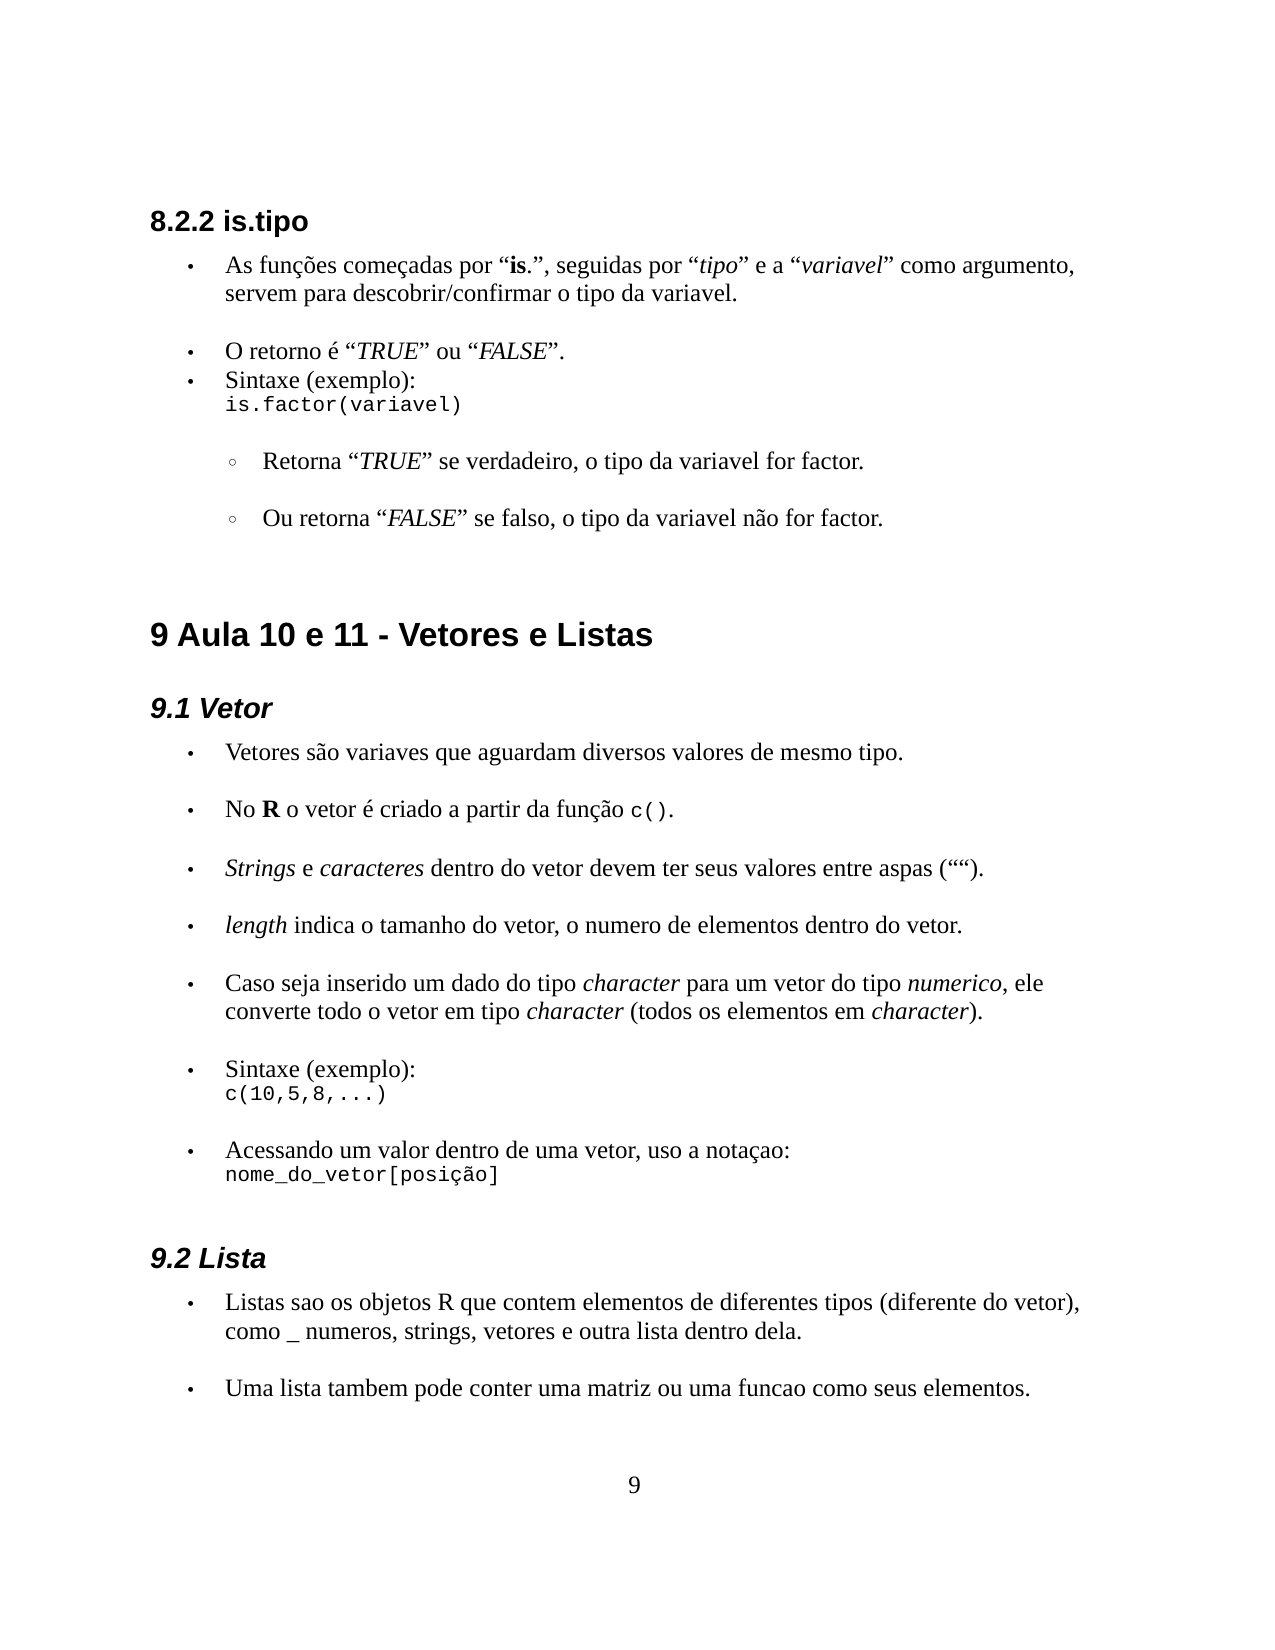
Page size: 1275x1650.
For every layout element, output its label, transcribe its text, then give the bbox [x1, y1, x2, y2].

subtitle 9.1 Vetor [150, 691, 1125, 724]
list Caso seja inserido um dado do tipo character para um vetor do tipo numerico, ele converte todo o vetor em tipo character (todos os elementos em character). [187, 968, 1125, 1054]
list Listas sao os objetos R que contem elementos de diferentes tipos (diferente do vetor), como _ numeros, strings, vetores e outra lista dentro dela. [187, 1287, 1125, 1373]
list O retorno é “TRUE” ou “FALSE”. [187, 336, 1125, 365]
list Acessando um valor dentro de uma vetor, uso a notaçao: nome_do_vetor[posição] [187, 1135, 1125, 1216]
list No R o vetor é criado a partir da função c(). [187, 794, 1125, 853]
list length indica o tamanho do vetor, o numero de elementos dentro do vetor. [187, 910, 1125, 968]
list Sintaxe (exemplo): is.factor(variavel) [187, 365, 1125, 446]
subtitle 9 Aula 10 e 11 - Vetores e Listas [150, 615, 1125, 653]
list [225, 150, 1125, 179]
list As funções começadas por “is.”, seguidas por “tipo” e a “variavel” como argumento, servem para descobrir/confirmar o tipo da variavel. [187, 250, 1125, 336]
list Strings e caracteres dentro do vetor devem ter seus valores entre aspas (““). [187, 853, 1125, 910]
list Retorna “TRUE” se verdadeiro, o tipo da variavel for factor. [225, 446, 1125, 503]
subtitle 8.2.2 is.tipo [150, 204, 1125, 237]
list Uma lista tambem pode conter uma matriz ou uma funcao como seus elementos. [187, 1373, 1125, 1431]
list Sintaxe (exemplo): c(10,5,8,...) [187, 1054, 1125, 1135]
subtitle 9.2 Lista [150, 1241, 1125, 1275]
list Vetores são variaves que aguardam diversos valores de mesmo tipo. [187, 737, 1125, 794]
list Ou retorna “FALSE” se falso, o tipo da variavel não for factor. [225, 503, 1125, 561]
